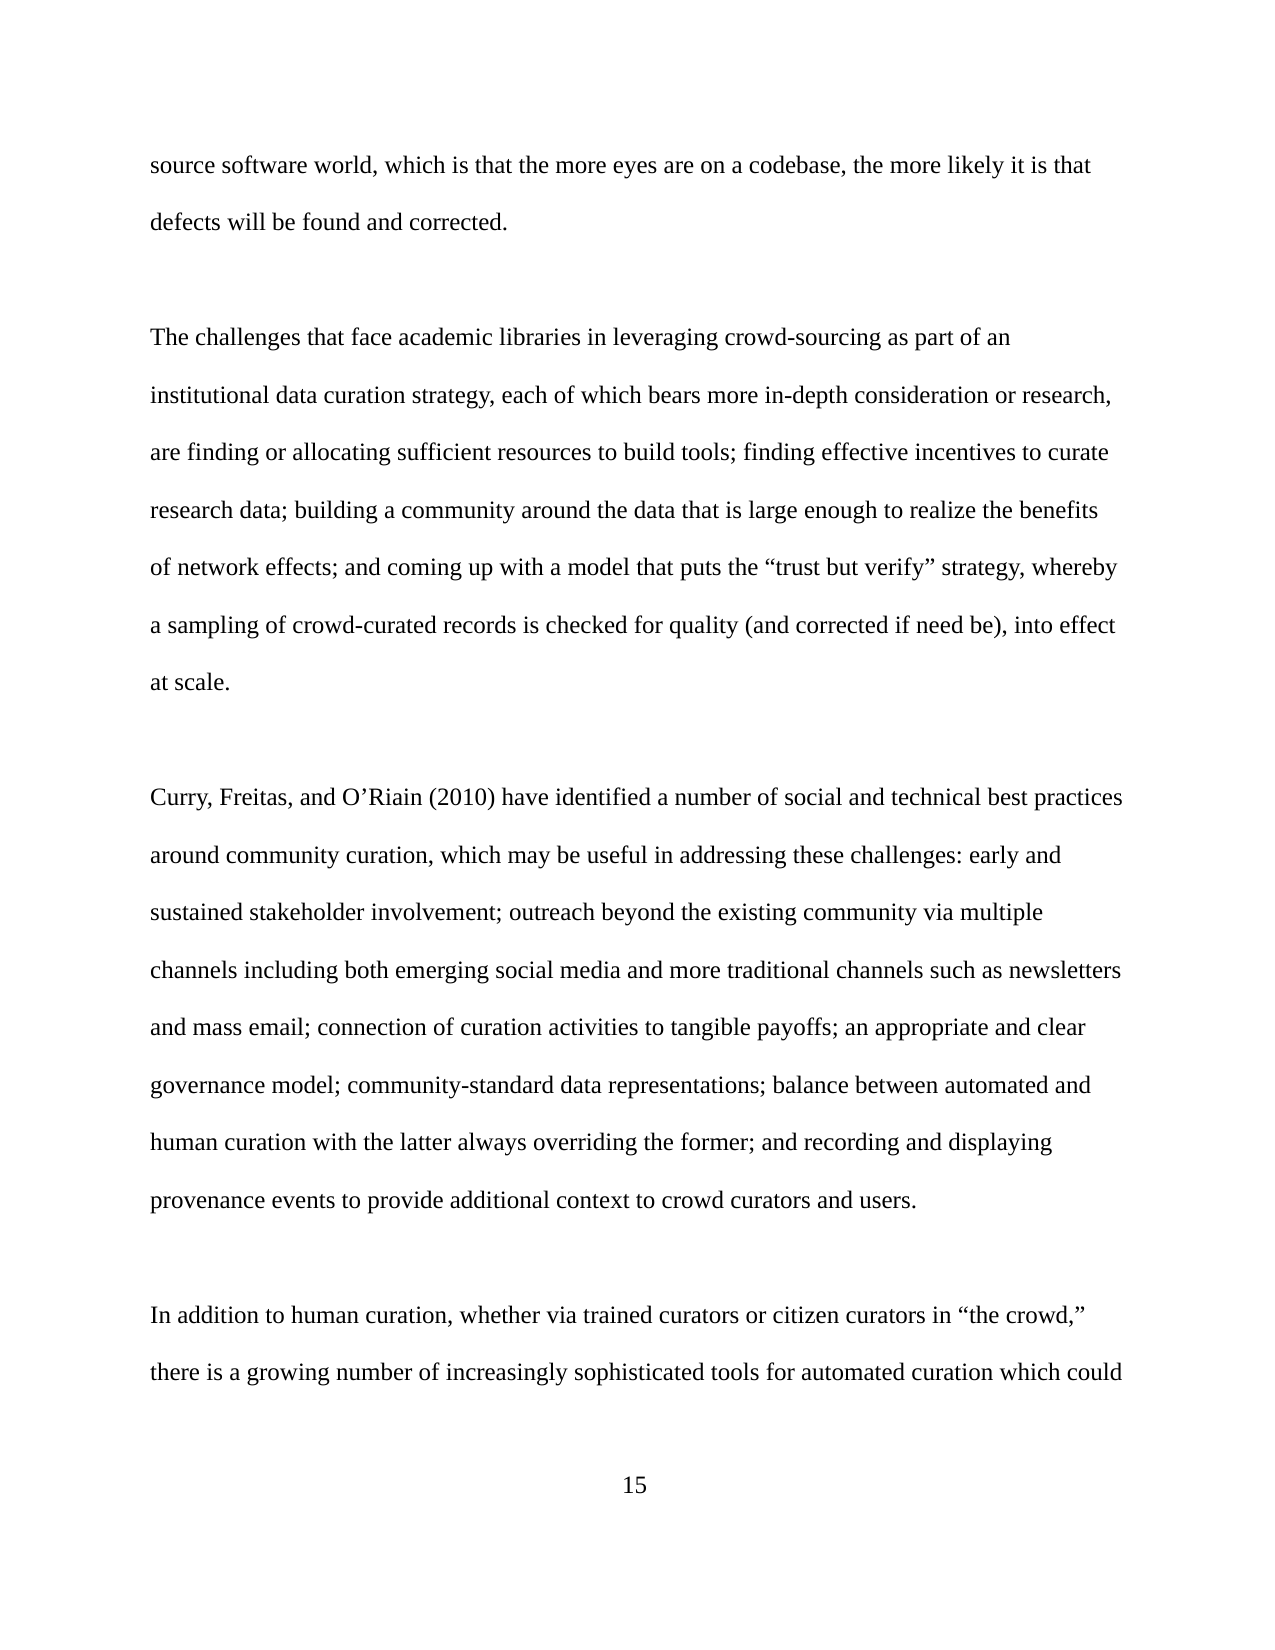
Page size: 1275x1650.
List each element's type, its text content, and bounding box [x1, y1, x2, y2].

text source software world, which is that the more eyes are on a codebase, the more likely it is that defects will be found and corrected. [150, 150, 1125, 236]
text In addition to human curation, whether via trained curators or citizen curators in “the crowd,” there is a growing number of increasingly sophisticated tools for automated curation which could [150, 1300, 1125, 1386]
text Curry, Freitas, and O’Riain (2010) have identified a number of social and technical best practices around community curation, which may be useful in addressing these challenges: early and sustained stakeholder involvement; outreach beyond the existing community via multiple channels including both emerging social media and more traditional channels such as newsletters and mass email; connection of curation activities to tangible payoffs; an appropriate and clear governance model; community-standard data representations; balance between automated and human curation with the latter always overriding the former; and recording and displaying provenance events to provide additional context to crowd curators and users. [150, 782, 1125, 1214]
text The challenges that face academic libraries in leveraging crowd-sourcing as part of an institutional data curation strategy, each of which bears more in-depth consideration or research, are finding or allocating sufficient resources to build tools; finding effective incentives to curate research data; building a community around the data that is large enough to realize the benefits of network effects; and coming up with a model that puts the “trust but verify” strategy, whereby a sampling of crowd-curated records is checked for quality (and corrected if need be), into effect at scale. [150, 322, 1125, 696]
